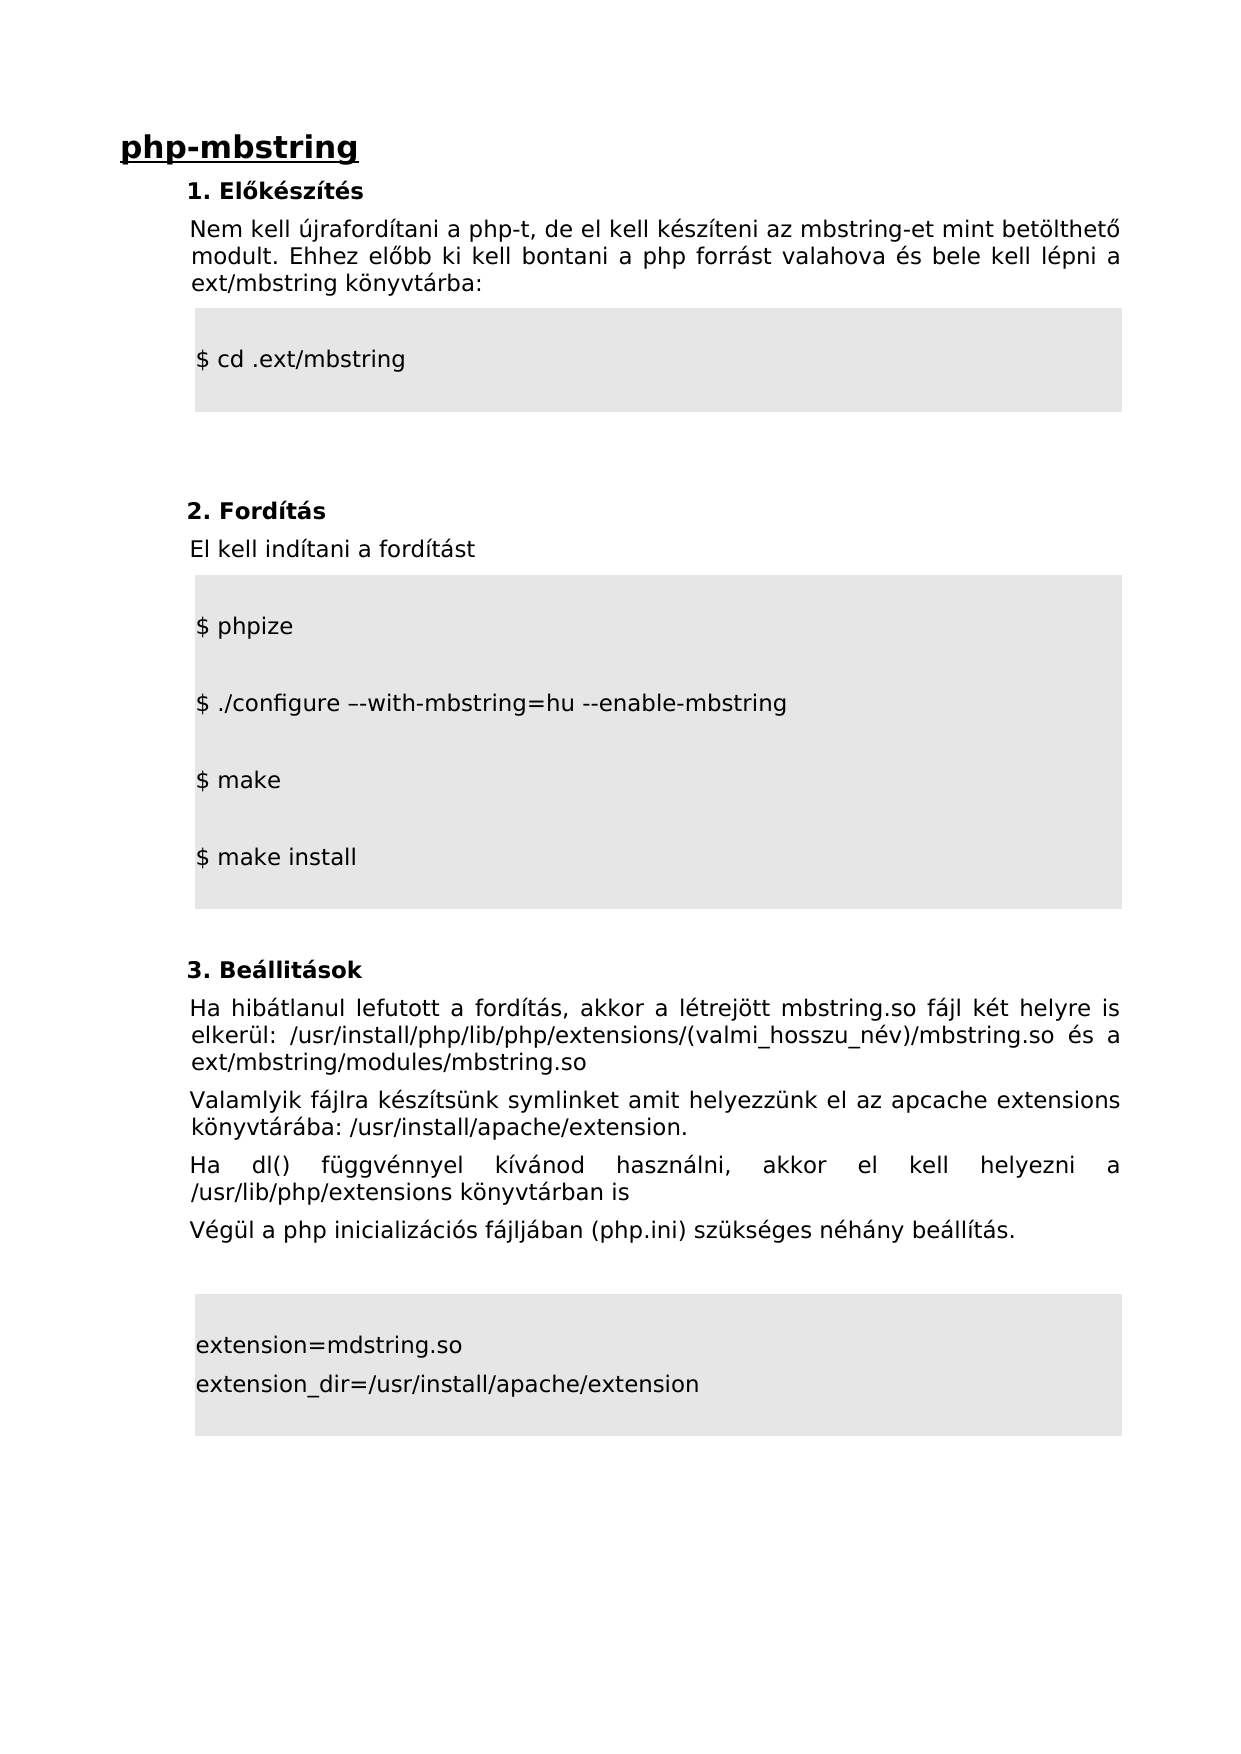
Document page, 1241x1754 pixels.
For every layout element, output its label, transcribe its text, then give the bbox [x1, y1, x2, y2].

text $ ./configure –-with-mbstring=hu --enable-mbstring [195, 690, 1122, 717]
text El kell indítani a fordítást [189, 536, 1122, 563]
text extension_dir=/usr/install/apache/extension [195, 1371, 1122, 1398]
text php-mbstring [120, 130, 1122, 166]
text $ cd .ext/mbstring [195, 347, 1122, 373]
text Nem kell újrafordítani a php-t, de el kell készíteni az mbstring-et mint betölthető modult. Ehhez előbb ki kell bontani a php forrást valahova és bele kell lépni a ext/mbstring könyvtárba: [189, 216, 1122, 296]
text Végül a php inicializációs fájljában (php.ini) szükséges néhány beállítás. [189, 1217, 1122, 1244]
text 1. Előkészítés [186, 178, 1122, 205]
text 2. Fordítás [186, 498, 1122, 525]
text $ phpize [195, 613, 1122, 640]
text Ha hibátlanul lefutott a fordítás, akkor a létrejött mbstring.so fájl két helyre is elkerül: /usr/install/php/lib/php/extensions/(valmi_hosszu_név)/mbstring.so és a ext/mbstring/modules/mbstring.so [189, 995, 1122, 1075]
text 3. Beállitások [186, 957, 1122, 983]
text extension=mdstring.so [195, 1333, 1122, 1359]
text Valamlyik fájlra készítsünk symlinket amit helyezzünk el az apcache extensions könyvtárába: /usr/install/apache/extension. [189, 1087, 1122, 1140]
text $ make [195, 767, 1122, 794]
text $ make install [195, 844, 1122, 871]
text Ha dl() függvénnyel kívánod használni, akkor el kell helyezni a /usr/lib/php/extensions könyvtárban is [189, 1152, 1122, 1206]
